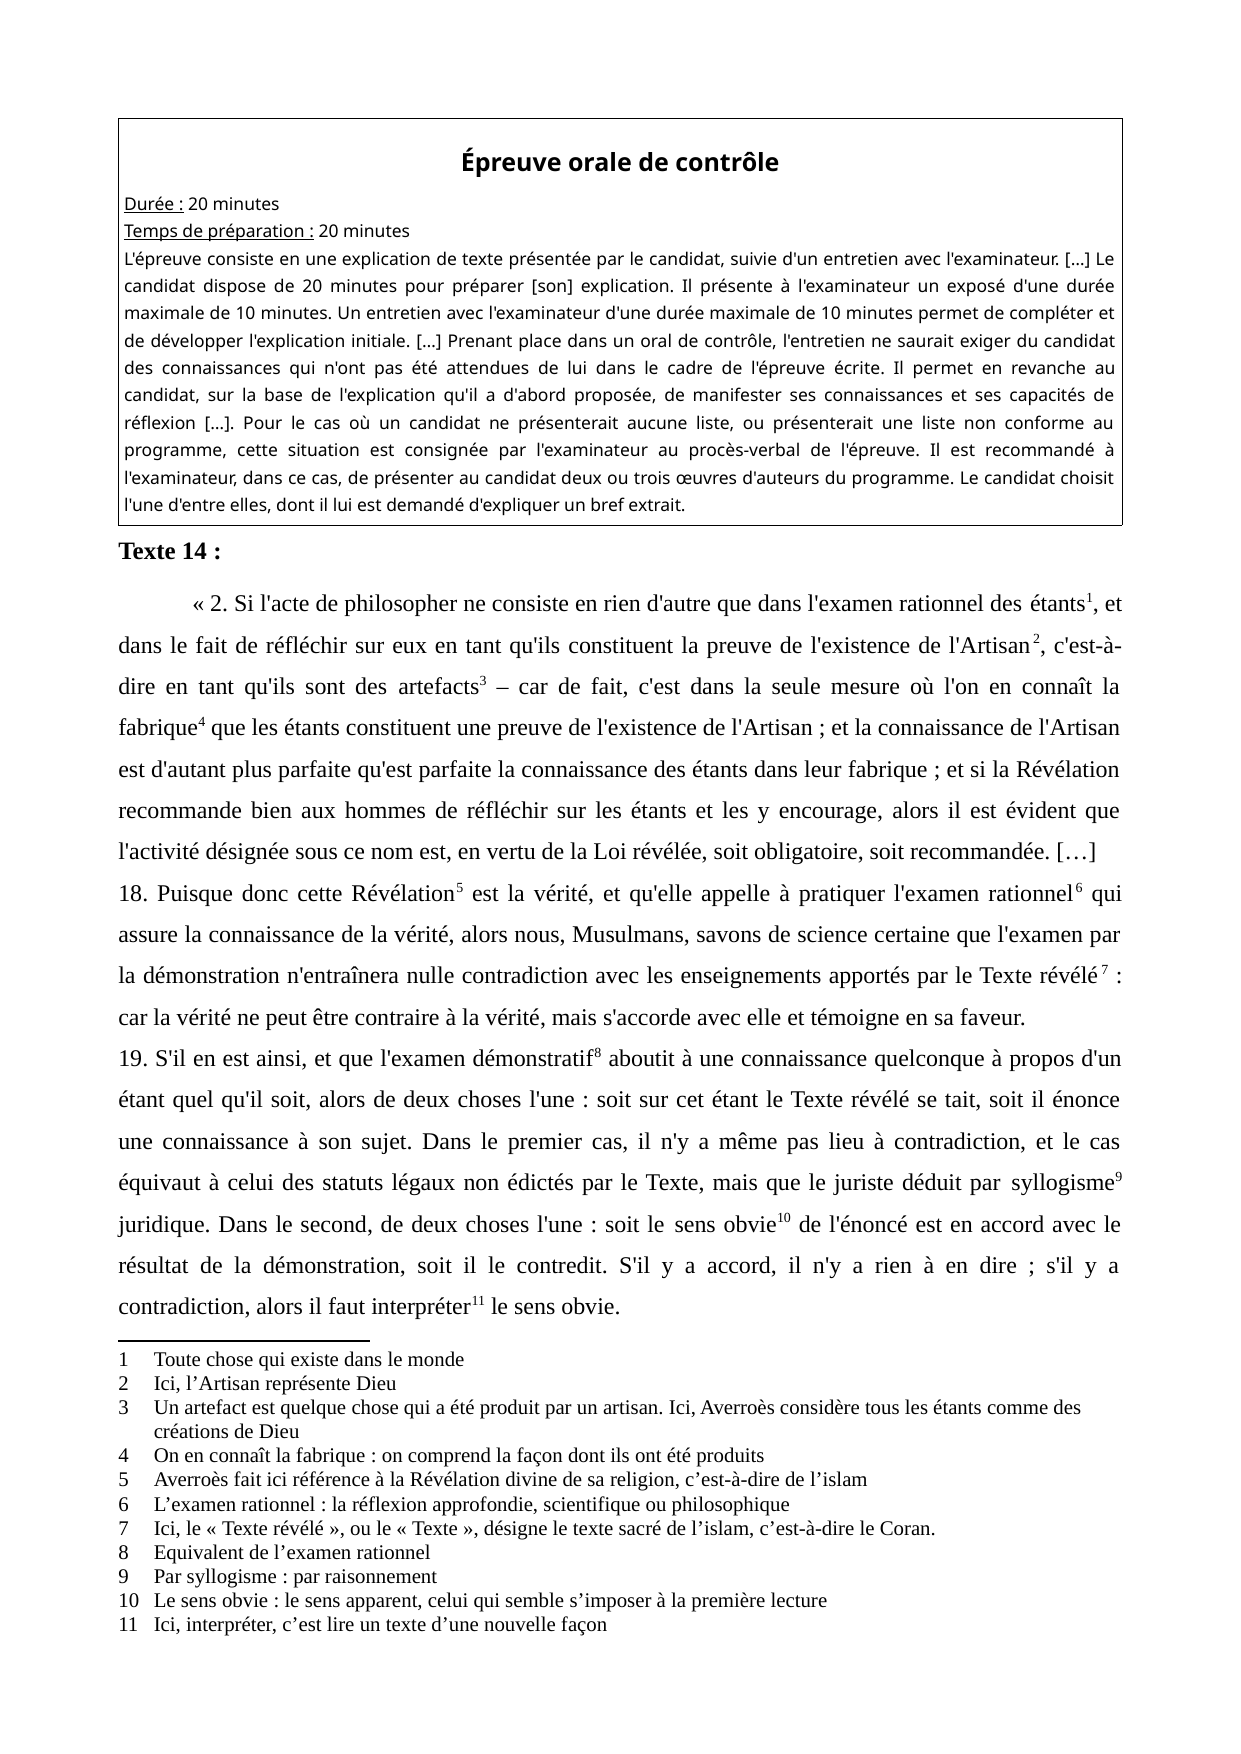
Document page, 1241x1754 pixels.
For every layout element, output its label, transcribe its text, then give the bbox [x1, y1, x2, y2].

text « 2. Si l'acte de philosopher ne consiste en rien d'autre que dans l'examen rationnel des étants, et dans le fait de réfléchir sur eux en tant qu'ils constituent la preuve de l'existence de l'Artisan, c'est-à-dire en tant qu'ils sont des artefacts – car de fait, c'est dans la seule mesure où l'on en connaît la fabrique que les étants constituent une preuve de l'existence de l'Artisan ; et la connaissance de l'Artisan est d'autant plus parfaite qu'est parfaite la connaissance des étants dans leur fabrique ; et si la Révélation recommande bien aux hommes de réfléchir sur les étants et les y encourage, alors il est évident que l'activité désignée sous ce nom est, en vertu de la Loi révélée, soit obligatoire, soit recommandée. […] [118, 589, 1122, 865]
text Averroès fait ici référence à la Révélation divine de sa religion, c’est-à-dire de l’islam [118, 1467, 1122, 1491]
text Ici, interpréter, c’est lire un texte d’une nouvelle façon [118, 1612, 1122, 1636]
text Le sens obvie : le sens apparent, celui qui semble s’imposer à la première lecture [118, 1588, 1122, 1612]
text 18. Puisque donc cette Révélation est la vérité, et qu'elle appelle à pratiquer l'examen rationnel qui assure la connaissance de la vérité, alors nous, Musulmans, savons de science certaine que l'examen par la démonstration n'entraînera nulle contradiction avec les enseignements apportés par le Texte révélé : car la vérité ne peut être contraire à la vérité, mais s'accorde avec elle et témoigne en sa faveur. [118, 879, 1122, 1030]
text On en connaît la fabrique : on comprend la façon dont ils ont été produits [118, 1443, 1122, 1467]
text Texte 14 : [118, 536, 1122, 564]
text Toute chose qui existe dans le monde [118, 1347, 1122, 1371]
text 19. S'il en est ainsi, et que l'examen démonstratif aboutit à une connaissance quelconque à propos d'un étant quel qu'il soit, alors de deux choses l'une : soit sur cet étant le Texte révélé se tait, soit il énonce une connaissance à son sujet. Dans le premier cas, il n'y a même pas lieu à contradiction, et le cas équivaut à celui des statuts légaux non édictés par le Texte, mais que le juriste déduit par syllogisme juridique. Dans le second, de deux choses l'une : soit le sens obvie de l'énoncé est en accord avec le résultat de la démonstration, soit il le contredit. S'il y a accord, il n'y a rien à en dire ; s'il y a contradiction, alors il faut interpréter le sens obvie. [118, 1044, 1122, 1320]
text Ici, le « Texte révélé », ou le « Texte », désigne le texte sacré de l’islam, c’est-à-dire le Coran. [118, 1516, 1122, 1539]
text Ici, l’Artisan représente Dieu [118, 1371, 1122, 1395]
text Un artefact est quelque chose qui a été produit par un artisan. Ici, Averroès considère tous les étants comme des créations de Dieu [118, 1395, 1122, 1443]
text L’examen rationnel : la réflexion approfondie, scientifique ou philosophique [118, 1491, 1122, 1516]
text Par syllogisme : par raisonnement [118, 1564, 1122, 1588]
text Equivalent de l’examen rationnel [118, 1539, 1122, 1564]
table_header Épreuve orale de contrôle Durée : 20 minutes Temps de préparation : 20 minutes L'épreuve consiste en une explication de texte présentée par le candidat, suivie d'un entretien avec l'examinateur. […] Le candidat dispose de 20 minutes pour préparer [son] explication. Il présente à l'examinateur un exposé d'une durée maximale de 10 minutes. Un entretien avec l'examinateur d'une durée maximale de 10 minutes permet de compléter et de développer l'explication initiale. […] Prenant place dans un oral de contrôle, l'entretien ne saurait exiger du candidat des connaissances qui n'ont pas été attendues de lui dans le cadre de l'épreuve écrite. Il permet en revanche au candidat, sur la base de l'explication qu'il a d'abord proposée, de manifester ses connaissances et ses capacités de réflexion […]. Pour le cas où un candidat ne présenterait aucune liste, ou présenterait une liste non conforme au programme, cette situation est consignée par l'examinateur au procès-verbal de l'épreuve. Il est recommandé à l'examinateur, dans ce cas, de présenter au candidat deux ou trois œuvres d'auteurs du programme. Le candidat choisit l'une d'entre elles, dont il lui est demandé d'expliquer un bref extrait. [119, 119, 1122, 525]
